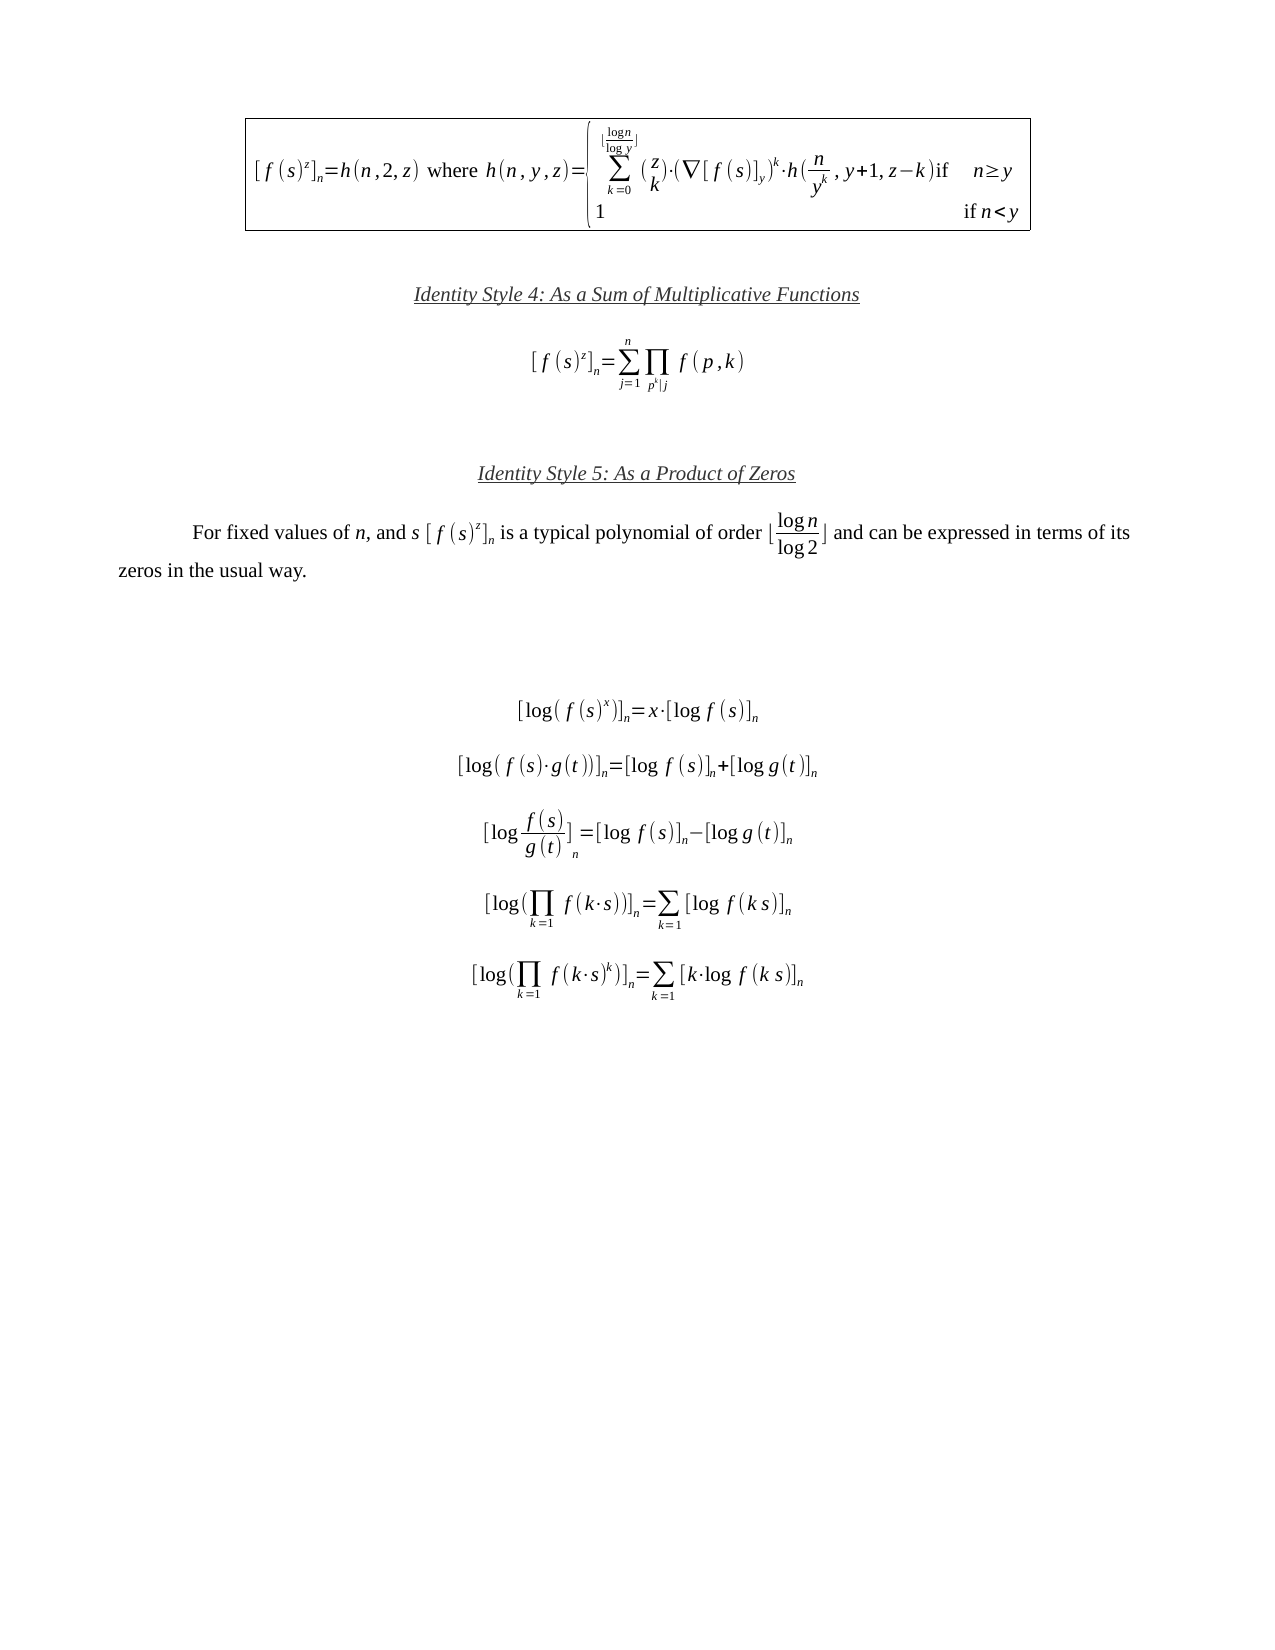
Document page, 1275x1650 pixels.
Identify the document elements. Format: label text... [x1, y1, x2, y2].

text For fixed values of n, and sis a typical polynomial of orderand can be expressed in terms of its zeros in the usual way. [118, 509, 1157, 582]
text Identity Style 5: As a Product of Zeros [118, 461, 1157, 485]
text Identity Style 4: As a Sum of Multiplicative Functions [118, 282, 1157, 306]
